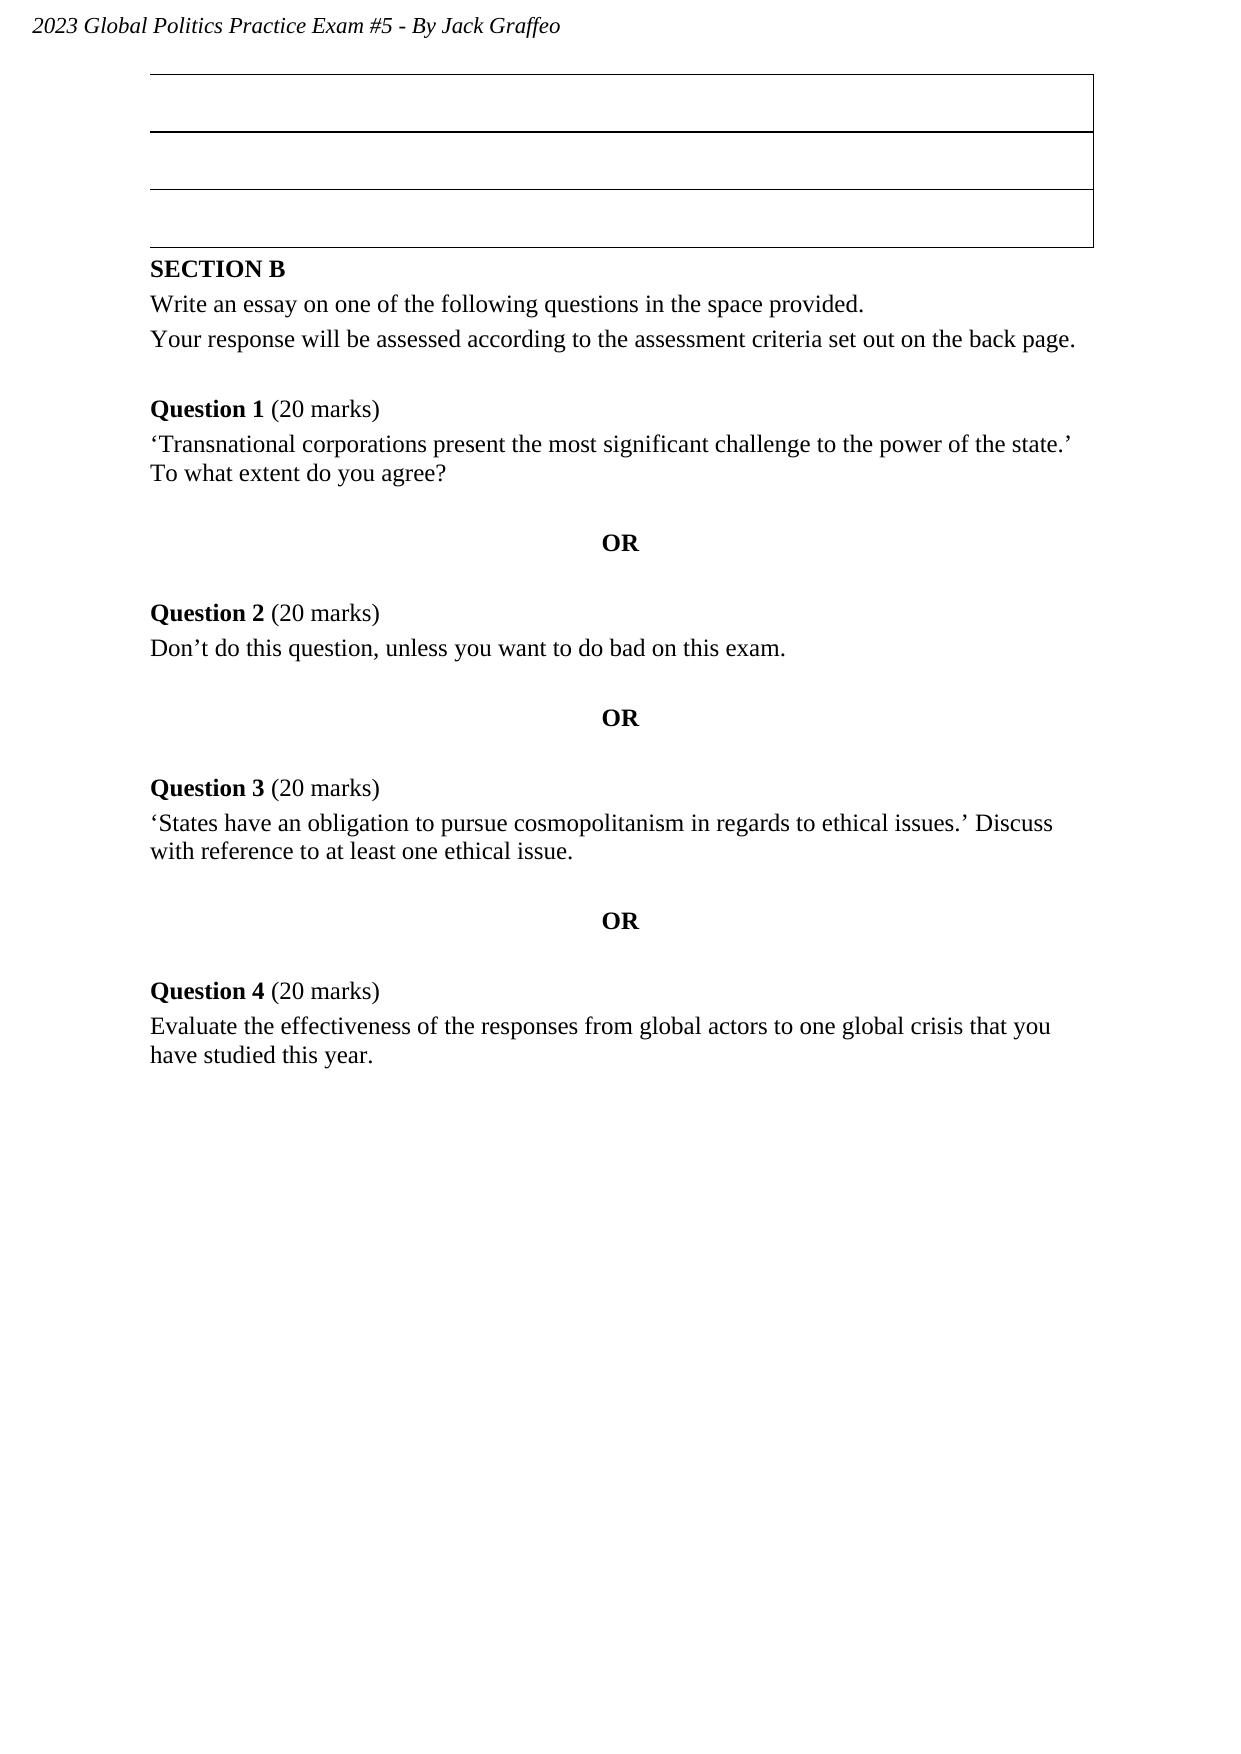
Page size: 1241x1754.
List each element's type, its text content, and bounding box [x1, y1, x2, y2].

text Your response will be assessed according to the assessment criteria set out on the back page. [150, 324, 1090, 353]
text SECTION B [150, 254, 1090, 283]
text OR [150, 528, 1090, 556]
text Evaluate the effectiveness of the responses from global actors to one global crisis that you have studied this year. [150, 1011, 1090, 1069]
text OR [150, 703, 1090, 731]
table_cell [150, 133, 1093, 189]
text Don’t do this question, unless you want to do bad on this exam. [150, 633, 1090, 661]
text Write an essay on one of the following questions in the space provided. [150, 289, 1090, 318]
text Question 1 (20 marks) [150, 394, 1090, 423]
text Question 4 (20 marks) [150, 976, 1090, 1005]
table_cell [150, 75, 1093, 131]
text OR [150, 906, 1090, 935]
table_cell [150, 190, 1093, 247]
text ‘States have an obligation to pursue cosmopolitanism in regards to ethical issues.’ Discuss with reference to at least one ethical issue. [150, 808, 1090, 865]
text Question 3 (20 marks) [150, 773, 1090, 801]
text ‘Transnational corporations present the most significant challenge to the power of the state.’ To what extent do you agree? [150, 429, 1090, 486]
text Question 2 (20 marks) [150, 598, 1090, 626]
